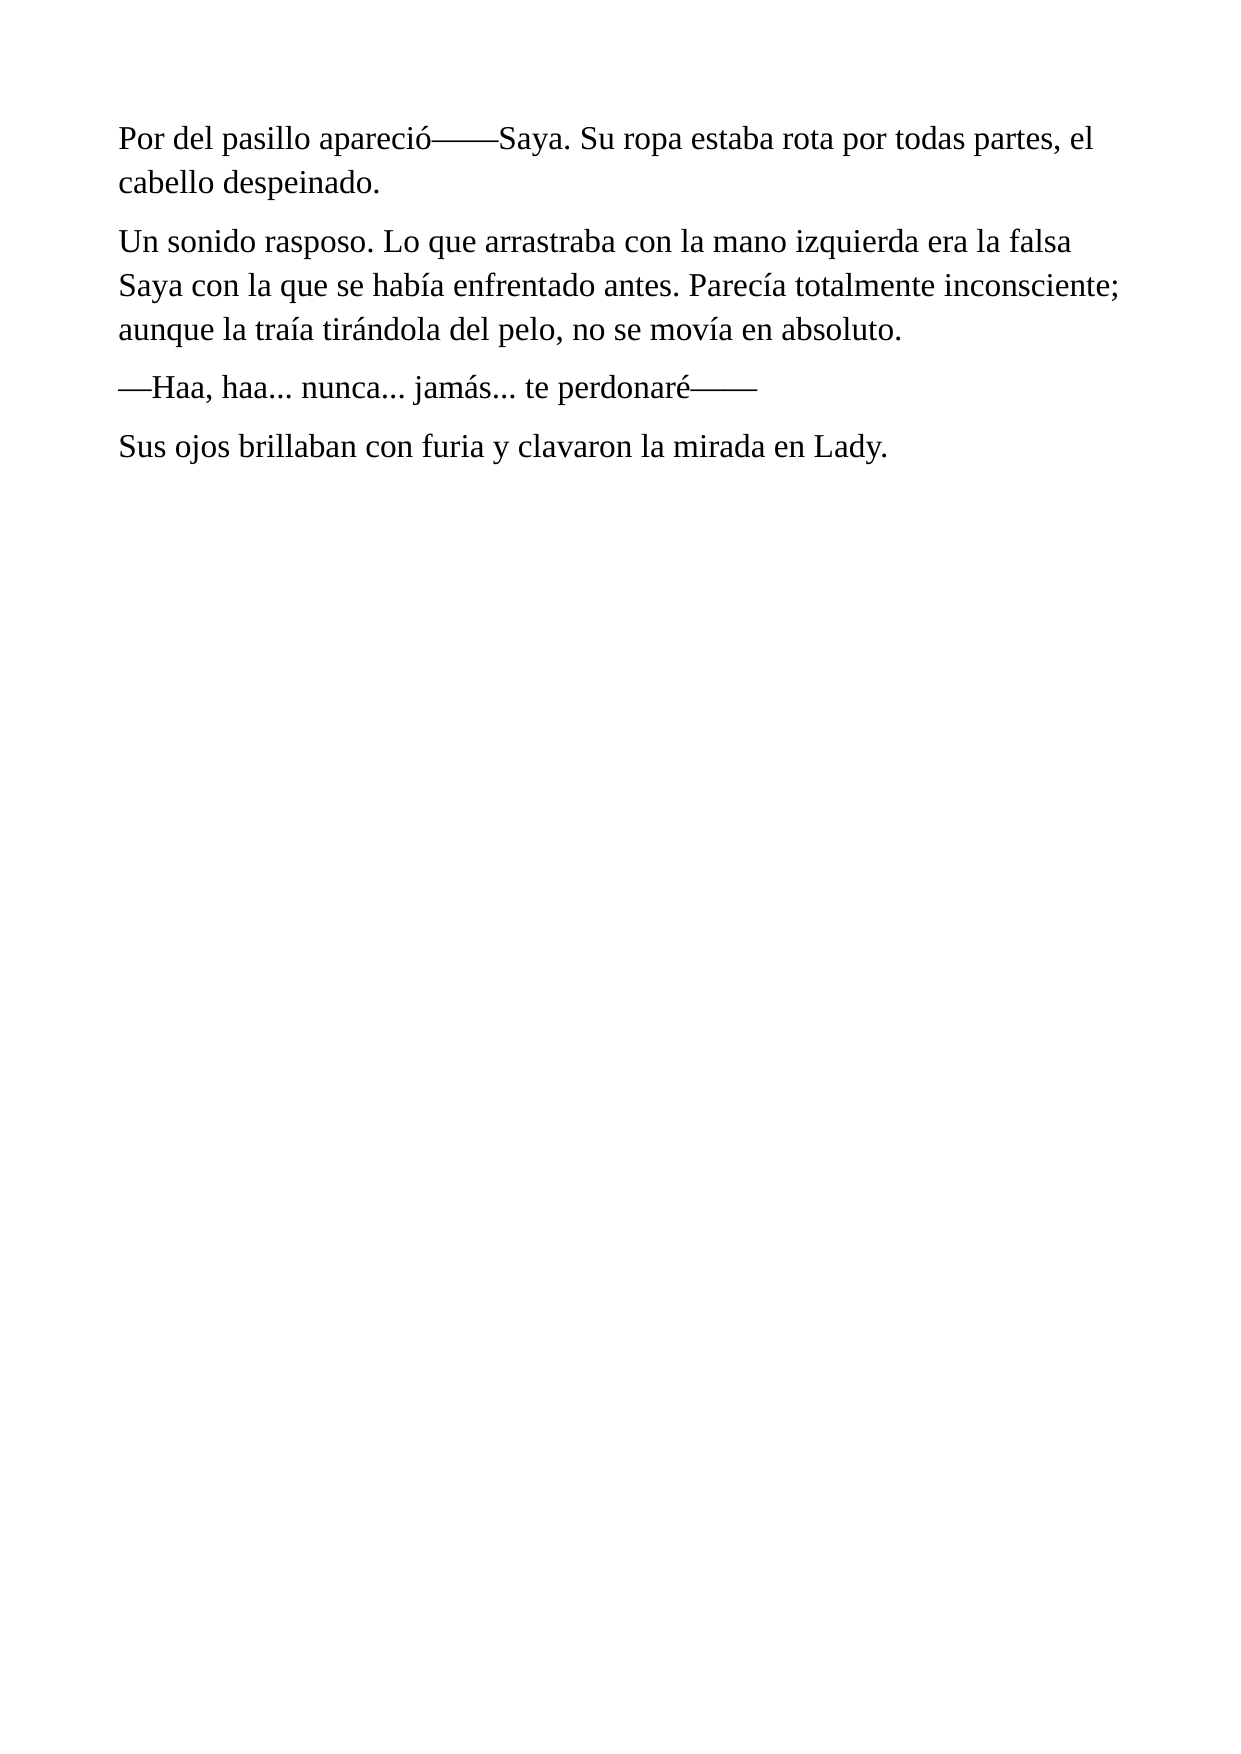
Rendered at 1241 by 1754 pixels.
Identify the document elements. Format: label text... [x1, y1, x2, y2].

text Por del pasillo apareció――Saya. Su ropa estaba rota por todas partes, el cabello despeinado. [118, 118, 1122, 201]
text Un sonido rasposo. Lo que arrastraba con la mano izquierda era la falsa Saya con la que se había enfrentado antes. Parecía totalmente inconsciente; aunque la traía tirándola del pelo, no se movía en absoluto. [118, 221, 1122, 347]
text Sus ojos brillaban con furia y clavaron la mirada en Lady. [118, 426, 1122, 464]
text —Haa, haa... nunca... jamás... te perdonaré―― [118, 368, 1122, 406]
